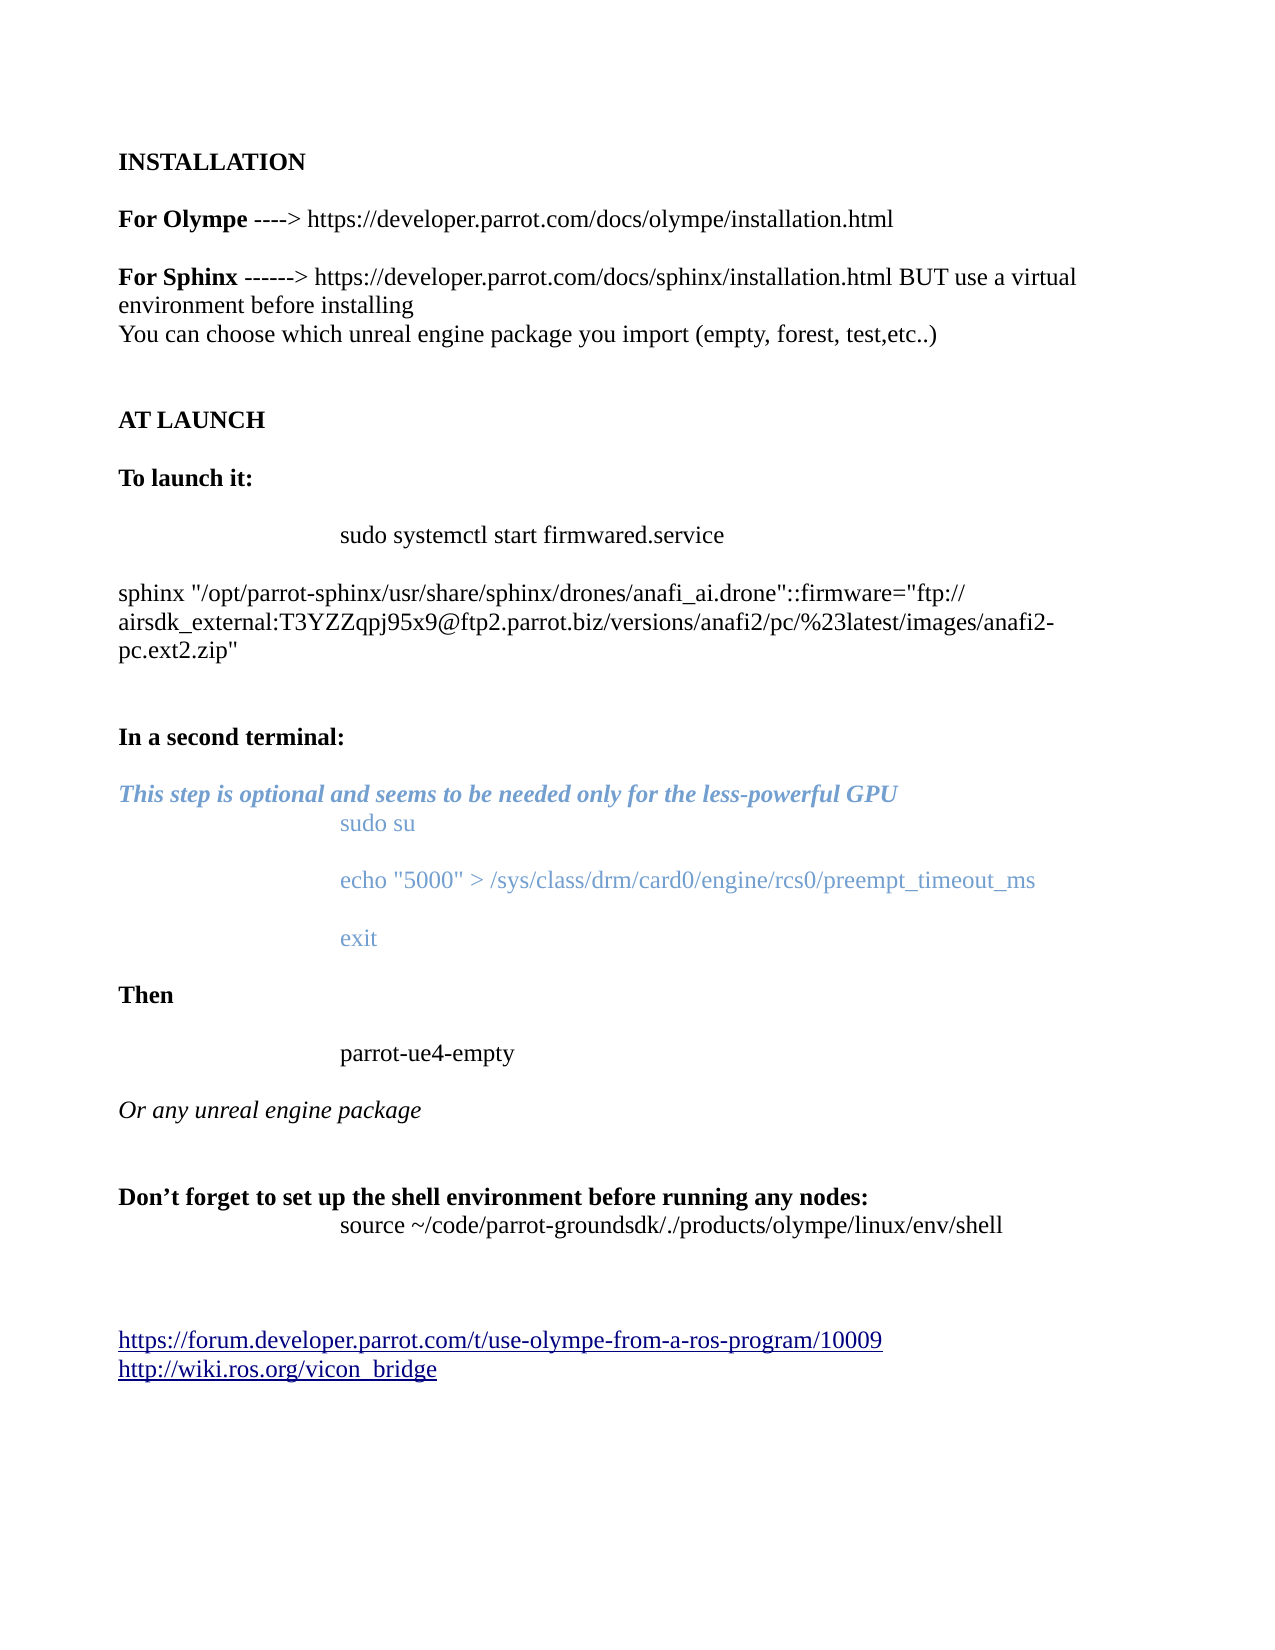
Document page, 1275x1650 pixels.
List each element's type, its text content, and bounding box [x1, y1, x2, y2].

text exit [118, 923, 1157, 952]
text Or any unreal engine package [118, 1096, 1157, 1124]
text This step is optional and seems to be needed only for the less-powerful GPU [118, 779, 1157, 808]
text In a second terminal: [118, 722, 1157, 751]
text echo "5000" > /sys/class/drm/card0/engine/rcs0/preempt_timeout_ms [118, 866, 1157, 894]
text Don’t forget to set up the shell environment before running any nodes: [118, 1182, 1157, 1211]
text http://wiki.ros.org/vicon_bridge [118, 1354, 1157, 1383]
text You can choose which unreal engine package you import (empty, forest, test,etc..) [118, 319, 1157, 348]
text AT LAUNCH [118, 406, 1157, 434]
text INSTALLATION [118, 147, 1157, 176]
text sudo su [118, 808, 1157, 837]
text For Olympe ----> https://developer.parrot.com/docs/olympe/installation.html [118, 204, 1157, 233]
text parrot-ue4-empty [118, 1038, 1157, 1067]
text source ~/code/parrot-groundsdk/./products/olympe/linux/env/shell [118, 1211, 1157, 1239]
text sudo systemctl start firmwared.service [118, 521, 1157, 549]
text sphinx "/opt/parrot-sphinx/usr/share/sphinx/drones/anafi_ai.drone"::firmware="ftp://airsdk_external:T3YZZqpj95x9@ftp2.parrot.biz/versions/anafi2/pc/%23latest/images/anafi2-pc.ext2.zip" [118, 578, 1157, 664]
text For Sphinx ------> https://developer.parrot.com/docs/sphinx/installation.html BUT use a virtual environment before installing [118, 262, 1157, 319]
text To launch it: [118, 463, 1157, 492]
text Then [118, 981, 1157, 1009]
text https://forum.developer.parrot.com/t/use-olympe-from-a-ros-program/10009 [118, 1326, 1157, 1354]
